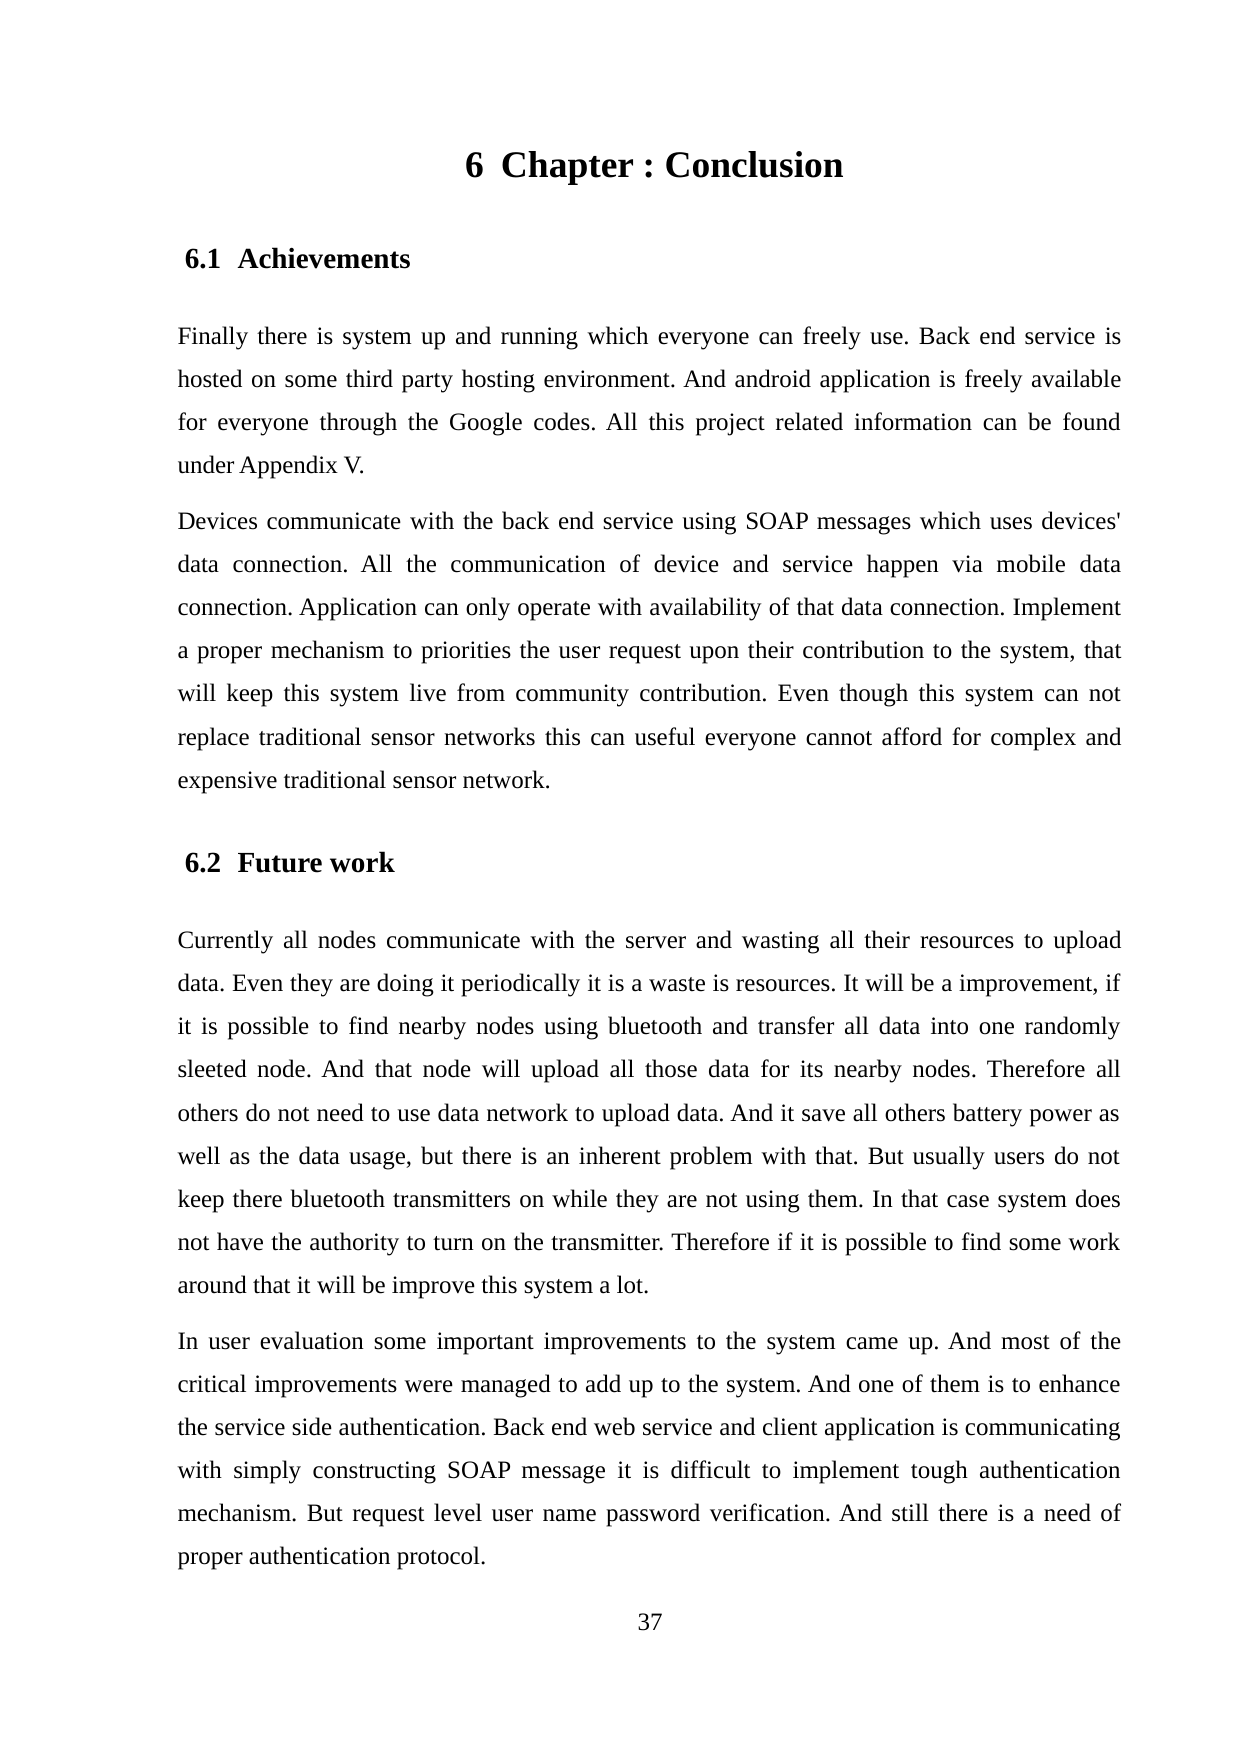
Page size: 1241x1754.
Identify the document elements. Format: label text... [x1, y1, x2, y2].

subtitle Chapter : Conclusion [177, 143, 1122, 186]
text Devices communicate with the back end service using SOAP messages which uses devices' data connection. All the communication of device and service happen via mobile data connection. Application can only operate with availability of that data connection. Implement a proper mechanism to priorities the user request upon their contribution to the system, that will keep this system live from community contribution. Even though this system can not replace traditional sensor networks this can useful everyone cannot afford for complex and expensive traditional sensor network. [177, 506, 1122, 793]
text In user evaluation some important improvements to the system came up. And most of the critical improvements were managed to add up to the system. And one of them is to enhance the service side authentication. Back end web service and client application is communicating with simply constructing SOAP message it is difficult to implement tough authentication mechanism. But request level user name password verification. And still there is a need of proper authentication protocol. [177, 1326, 1122, 1570]
text Finally there is system up and running which everyone can freely use. Back end service is hosted on some third party hosting environment. And android application is freely available for everyone through the Google codes. All this project related information can be found under Appendix V. [177, 321, 1122, 479]
subtitle Achievements [177, 241, 1122, 274]
text Currently all nodes communicate with the server and wasting all their resources to upload data. Even they are doing it periodically it is a waste is resources. It will be a improvement, if it is possible to find nearby nodes using bluetooth and transfer all data into one randomly sleeted node. And that node will upload all those data for its nearby nodes. Therefore all others do not need to use data network to upload data. And it save all others battery power as well as the data usage, but there is an inherent problem with that. But usually users do not keep there bluetooth transmitters on while they are not using them. In that case system does not have the authority to turn on the transmitter. Therefore if it is possible to find some work around that it will be improve this system a lot. [177, 925, 1122, 1299]
subtitle Future work [177, 845, 1122, 879]
